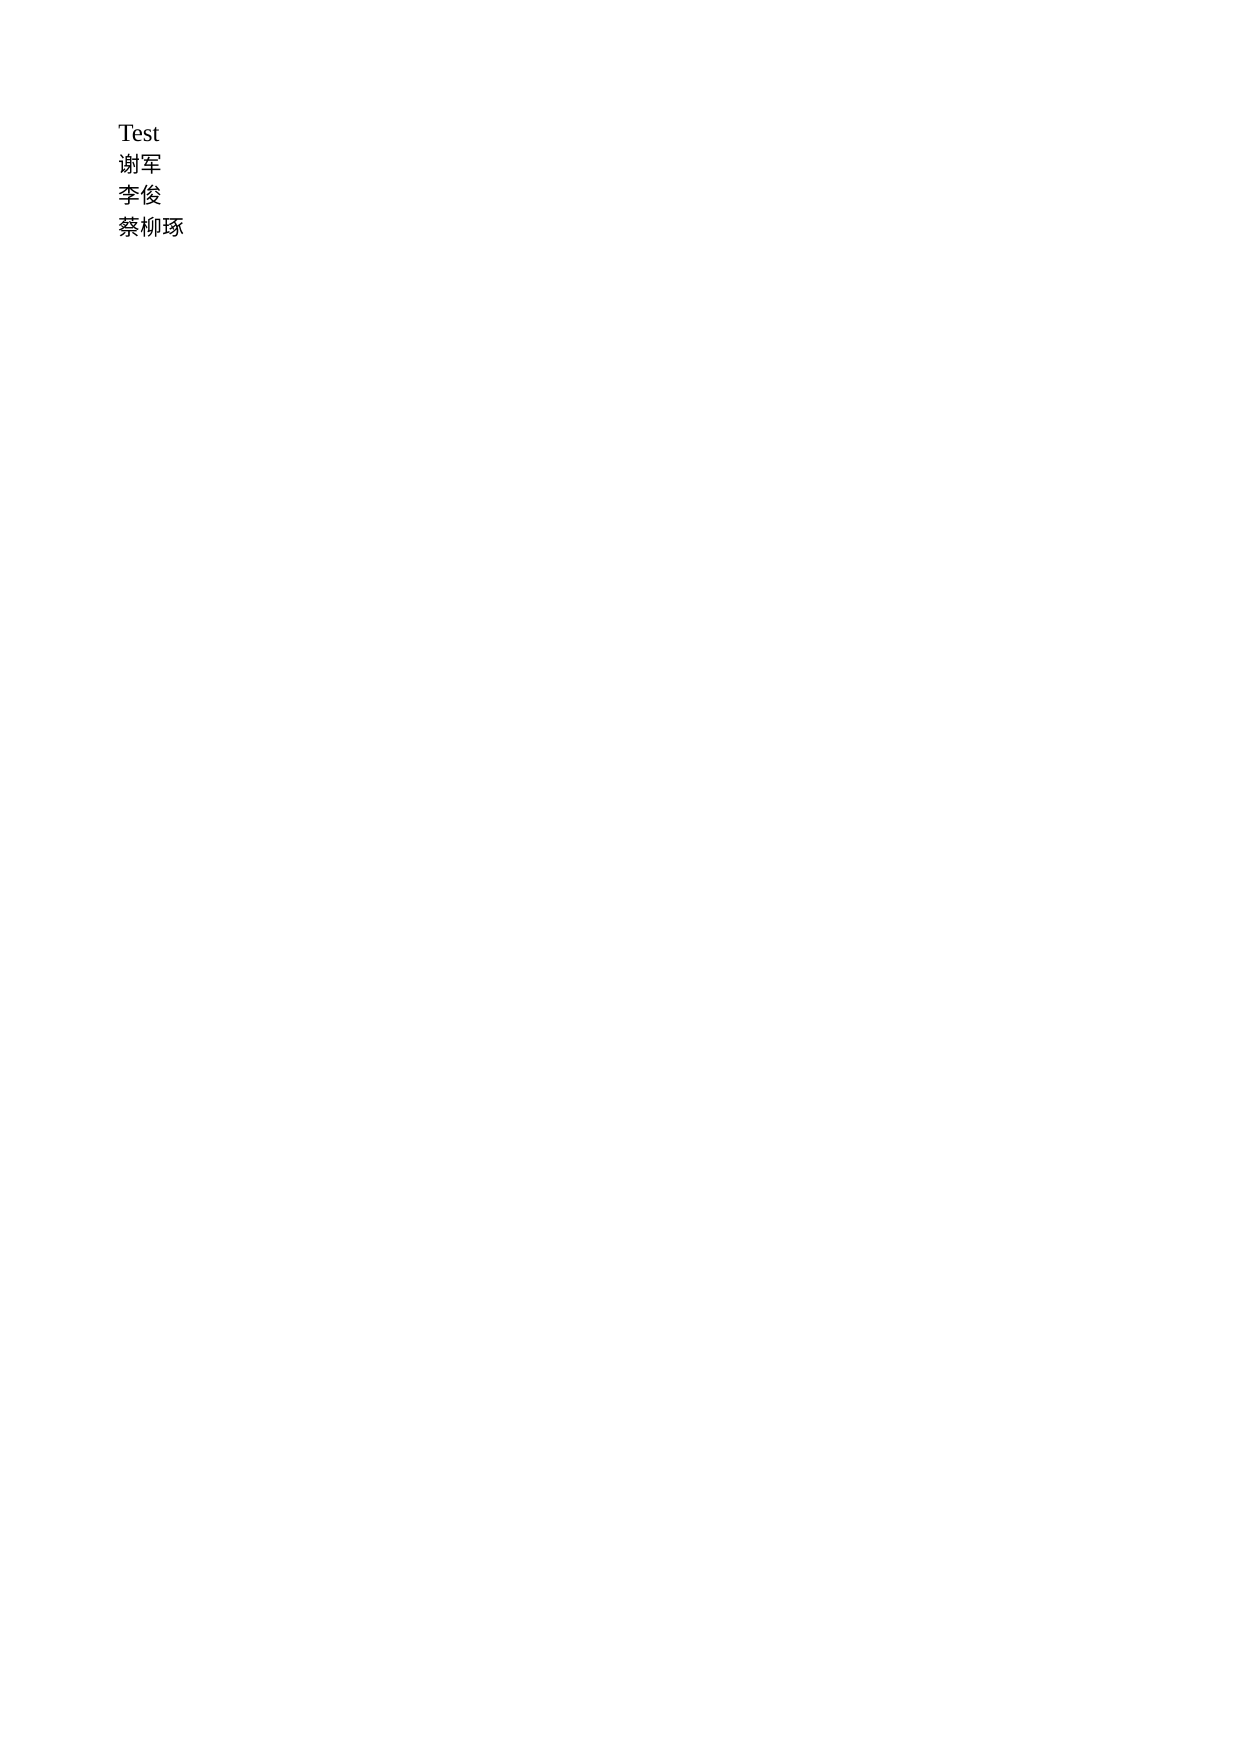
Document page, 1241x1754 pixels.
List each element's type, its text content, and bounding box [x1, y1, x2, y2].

text Test [118, 118, 1122, 147]
text 李俊 [118, 178, 1122, 210]
text 蔡柳琢 [118, 210, 1122, 242]
text 谢军 [118, 147, 1122, 178]
